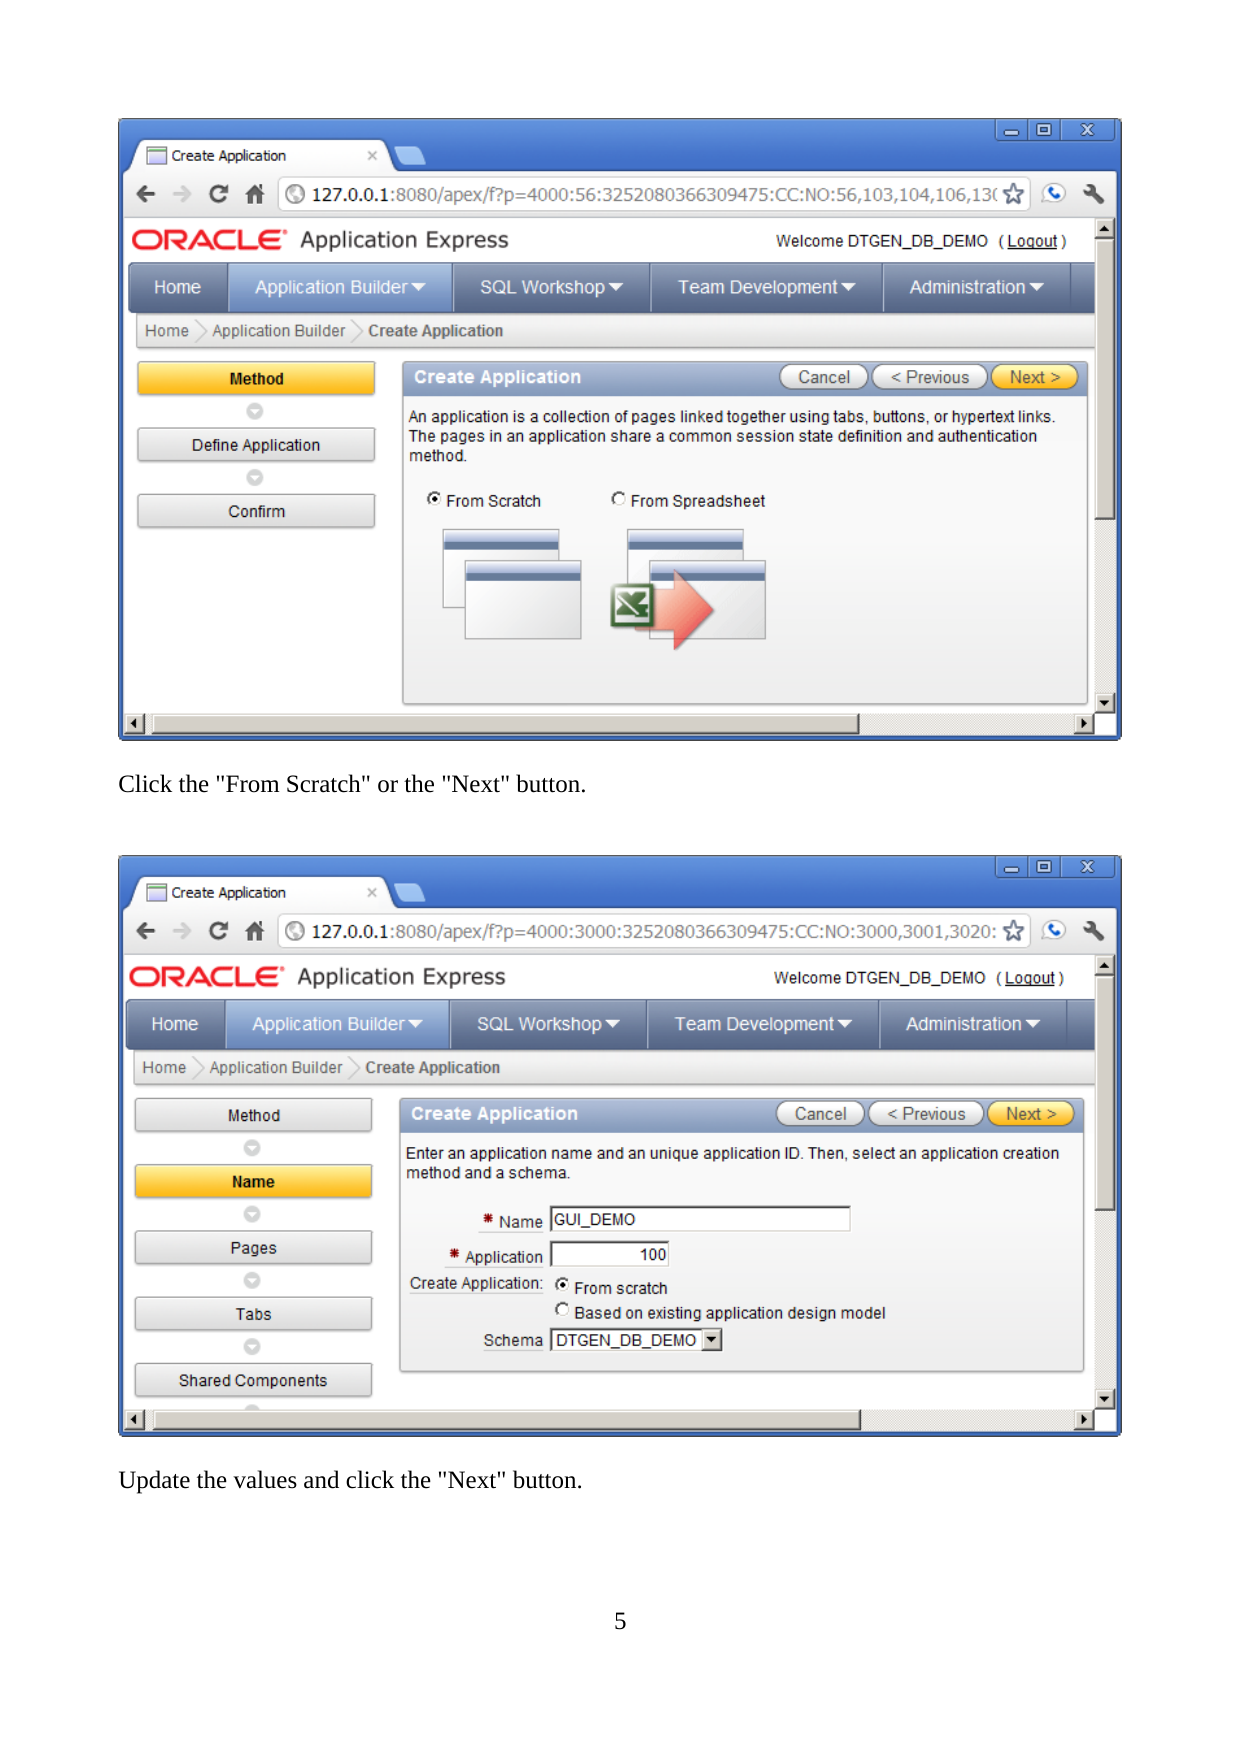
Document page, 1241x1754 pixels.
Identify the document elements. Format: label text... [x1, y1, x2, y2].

text Click the "From Scratch" or the "Next" button. [118, 769, 1122, 798]
picture [118, 855, 1122, 1437]
picture [118, 118, 1122, 741]
text Update the values and click the "Next" button. [118, 1465, 1122, 1494]
